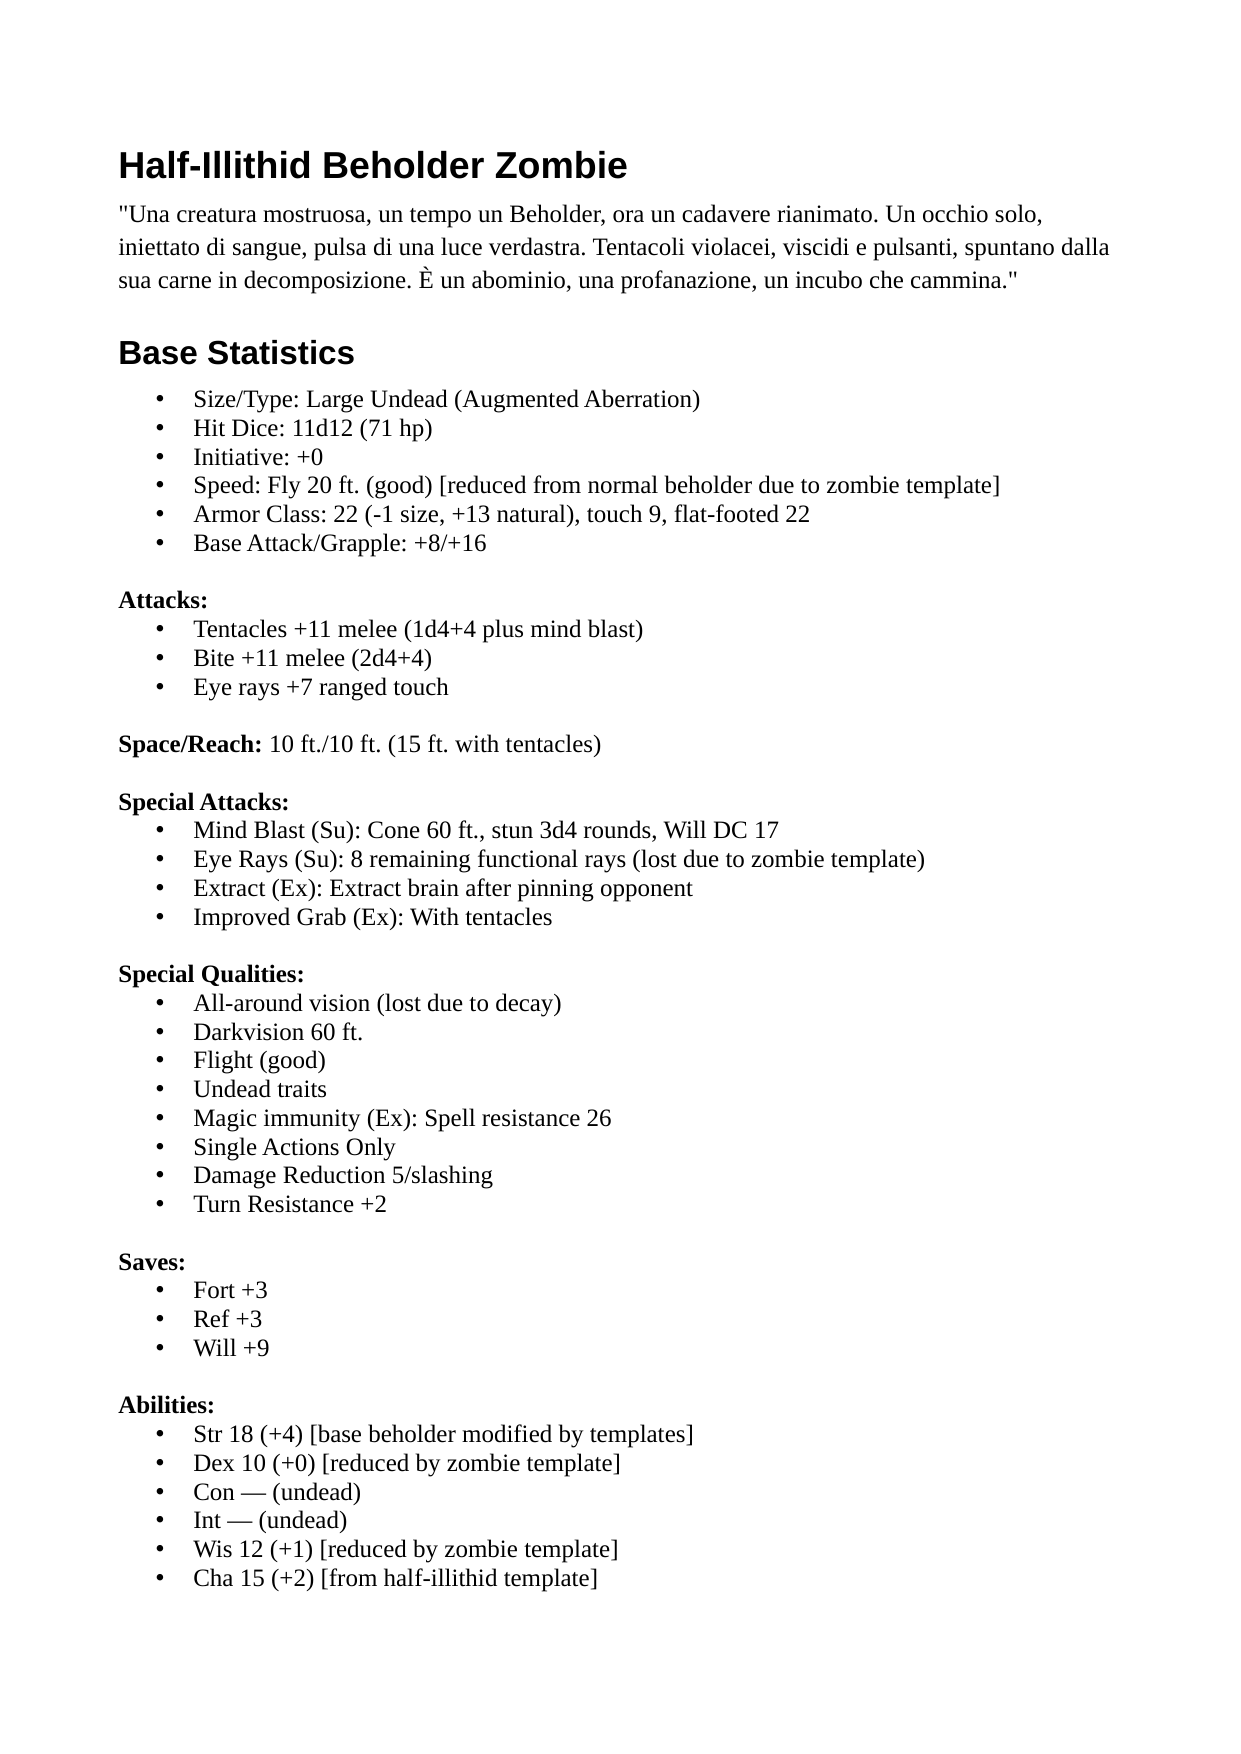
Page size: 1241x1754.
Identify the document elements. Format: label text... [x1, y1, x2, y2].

list Armor Class: 22 (-1 size, +13 natural), touch 9, flat-footed 22 [156, 499, 1122, 528]
list Size/Type: Large Undead (Augmented Aberration) [156, 384, 1122, 413]
list Str 18 (+4) [base beholder modified by templates] [156, 1419, 1122, 1448]
text Attacks: [118, 585, 1122, 614]
list Hit Dice: 11d12 (71 hp) [156, 413, 1122, 442]
text Abilities: [118, 1390, 1122, 1419]
text Space/Reach: 10 ft./10 ft. (15 ft. with tentacles) [118, 729, 1122, 758]
list Base Attack/Grapple: +8/+16 [156, 528, 1122, 557]
list Fort +3 [156, 1275, 1122, 1304]
list Extract (Ex): Extract brain after pinning opponent [156, 873, 1122, 902]
list Damage Reduction 5/slashing [156, 1160, 1122, 1189]
text "Una creatura mostruosa, un tempo un Beholder, ora un cadavere rianimato. Un occhio solo, iniettato di sangue, pulsa di una luce verdastra. Tentacoli violacei, viscidi e pulsanti, spuntano dalla sua carne in decomposizione. È un abominio, una profanazione, un incubo che cammina." [118, 199, 1122, 293]
list Darkvision 60 ft. [156, 1017, 1122, 1045]
list Magic immunity (Ex): Spell resistance 26 [156, 1103, 1122, 1132]
list Mind Blast (Su): Cone 60 ft., stun 3d4 rounds, Will DC 17 [156, 815, 1122, 844]
list Wis 12 (+1) [reduced by zombie template] [156, 1534, 1122, 1563]
list Dex 10 (+0) [reduced by zombie template] [156, 1448, 1122, 1477]
list Undead traits [156, 1074, 1122, 1103]
text Special Attacks: [118, 787, 1122, 815]
list All-around vision (lost due to decay) [156, 988, 1122, 1017]
list Turn Resistance +2 [156, 1189, 1122, 1218]
text Saves: [118, 1247, 1122, 1275]
list Tentacles +11 melee (1d4+4 plus mind blast) [156, 614, 1122, 643]
list Improved Grab (Ex): With tentacles [156, 902, 1122, 930]
list Ref +3 [156, 1304, 1122, 1333]
list Eye rays +7 ranged touch [156, 672, 1122, 700]
subtitle Half-Illithid Beholder Zombie [118, 143, 1122, 186]
subtitle Base Statistics [118, 333, 1122, 372]
list Eye Rays (Su): 8 remaining functional rays (lost due to zombie template) [156, 844, 1122, 873]
list Flight (good) [156, 1045, 1122, 1074]
list Cha 15 (+2) [from half-illithid template] [156, 1563, 1122, 1592]
list Con — (undead) [156, 1477, 1122, 1505]
list Initiative: +0 [156, 442, 1122, 470]
list Single Actions Only [156, 1132, 1122, 1160]
list Int — (undead) [156, 1505, 1122, 1534]
text Special Qualities: [118, 959, 1122, 988]
list Bite +11 melee (2d4+4) [156, 643, 1122, 672]
list Speed: Fly 20 ft. (good) [reduced from normal beholder due to zombie template] [156, 470, 1122, 499]
list Will +9 [156, 1333, 1122, 1362]
